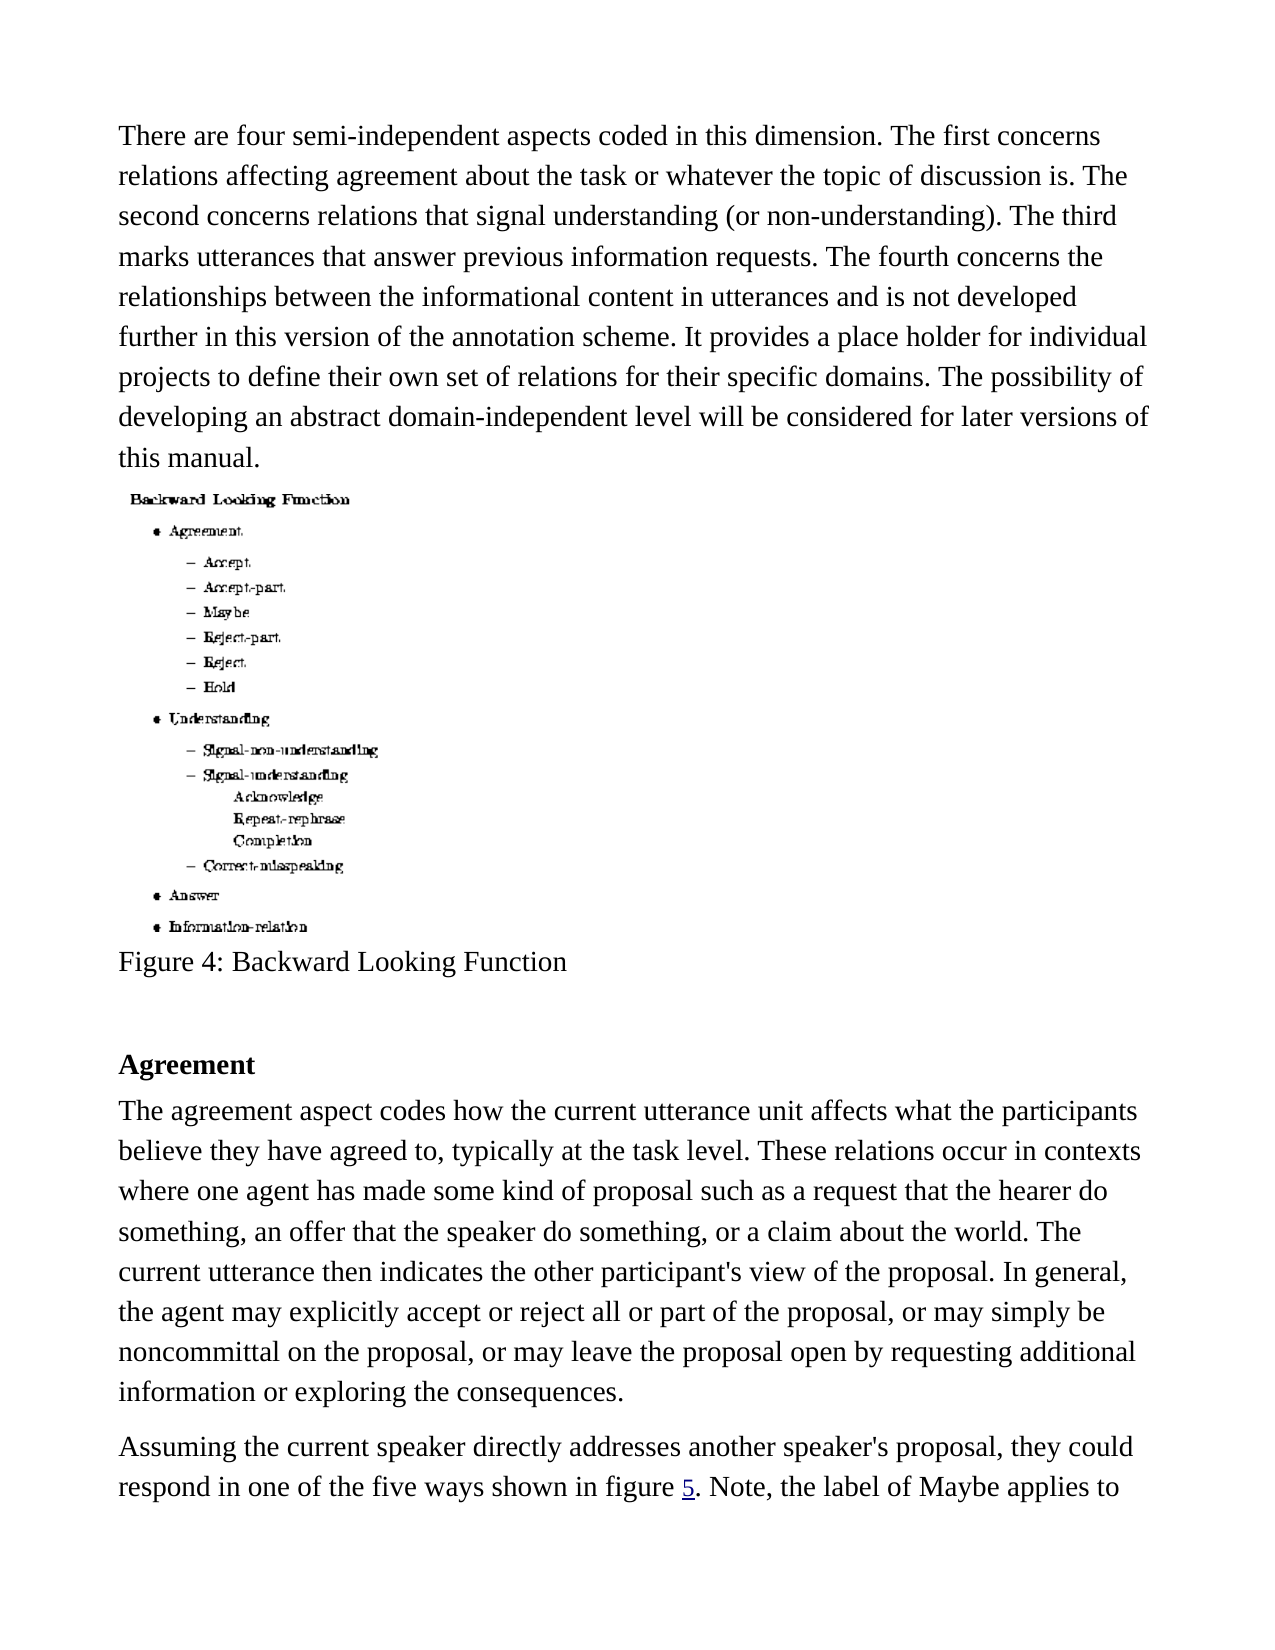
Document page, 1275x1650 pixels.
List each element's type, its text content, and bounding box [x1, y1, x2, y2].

picture [130, 494, 378, 932]
subtitle Agreement [118, 1013, 1157, 1081]
text There are four semi-independent aspects coded in this dimension. The first concerns relations affecting agreement about the task or whatever the topic of discussion is. The second concerns relations that signal understanding (or non-understanding). The third marks utterances that answer previous information requests. The fourth concerns the relationships between the informational content in utterances and is not developed further in this version of the annotation scheme. It provides a place holder for individual projects to define their own set of relations for their specific domains. The possibility of developing an abstract domain-independent level will be considered for later versions of this manual. [118, 118, 1157, 473]
text Assuming the current speaker directly addresses another speaker's proposal, they could respond in one of the five ways shown in figure 5. Note, the label of Maybe applies to [118, 1429, 1157, 1503]
text The agreement aspect codes how the current utterance unit affects what the participants believe they have agreed to, typically at the task level. These relations occur in contexts where one agent has made some kind of proposal such as a request that the hearer do something, an offer that the speaker do something, or a claim about the world. The current utterance then indicates the other participant's view of the proposal. In general, the agent may explicitly accept or reject all or part of the proposal, or may simply be noncommittal on the proposal, or may leave the proposal open by requesting additional information or exploring the consequences. [118, 1093, 1157, 1408]
text Figure 4: Backward Looking Function [118, 494, 1157, 978]
